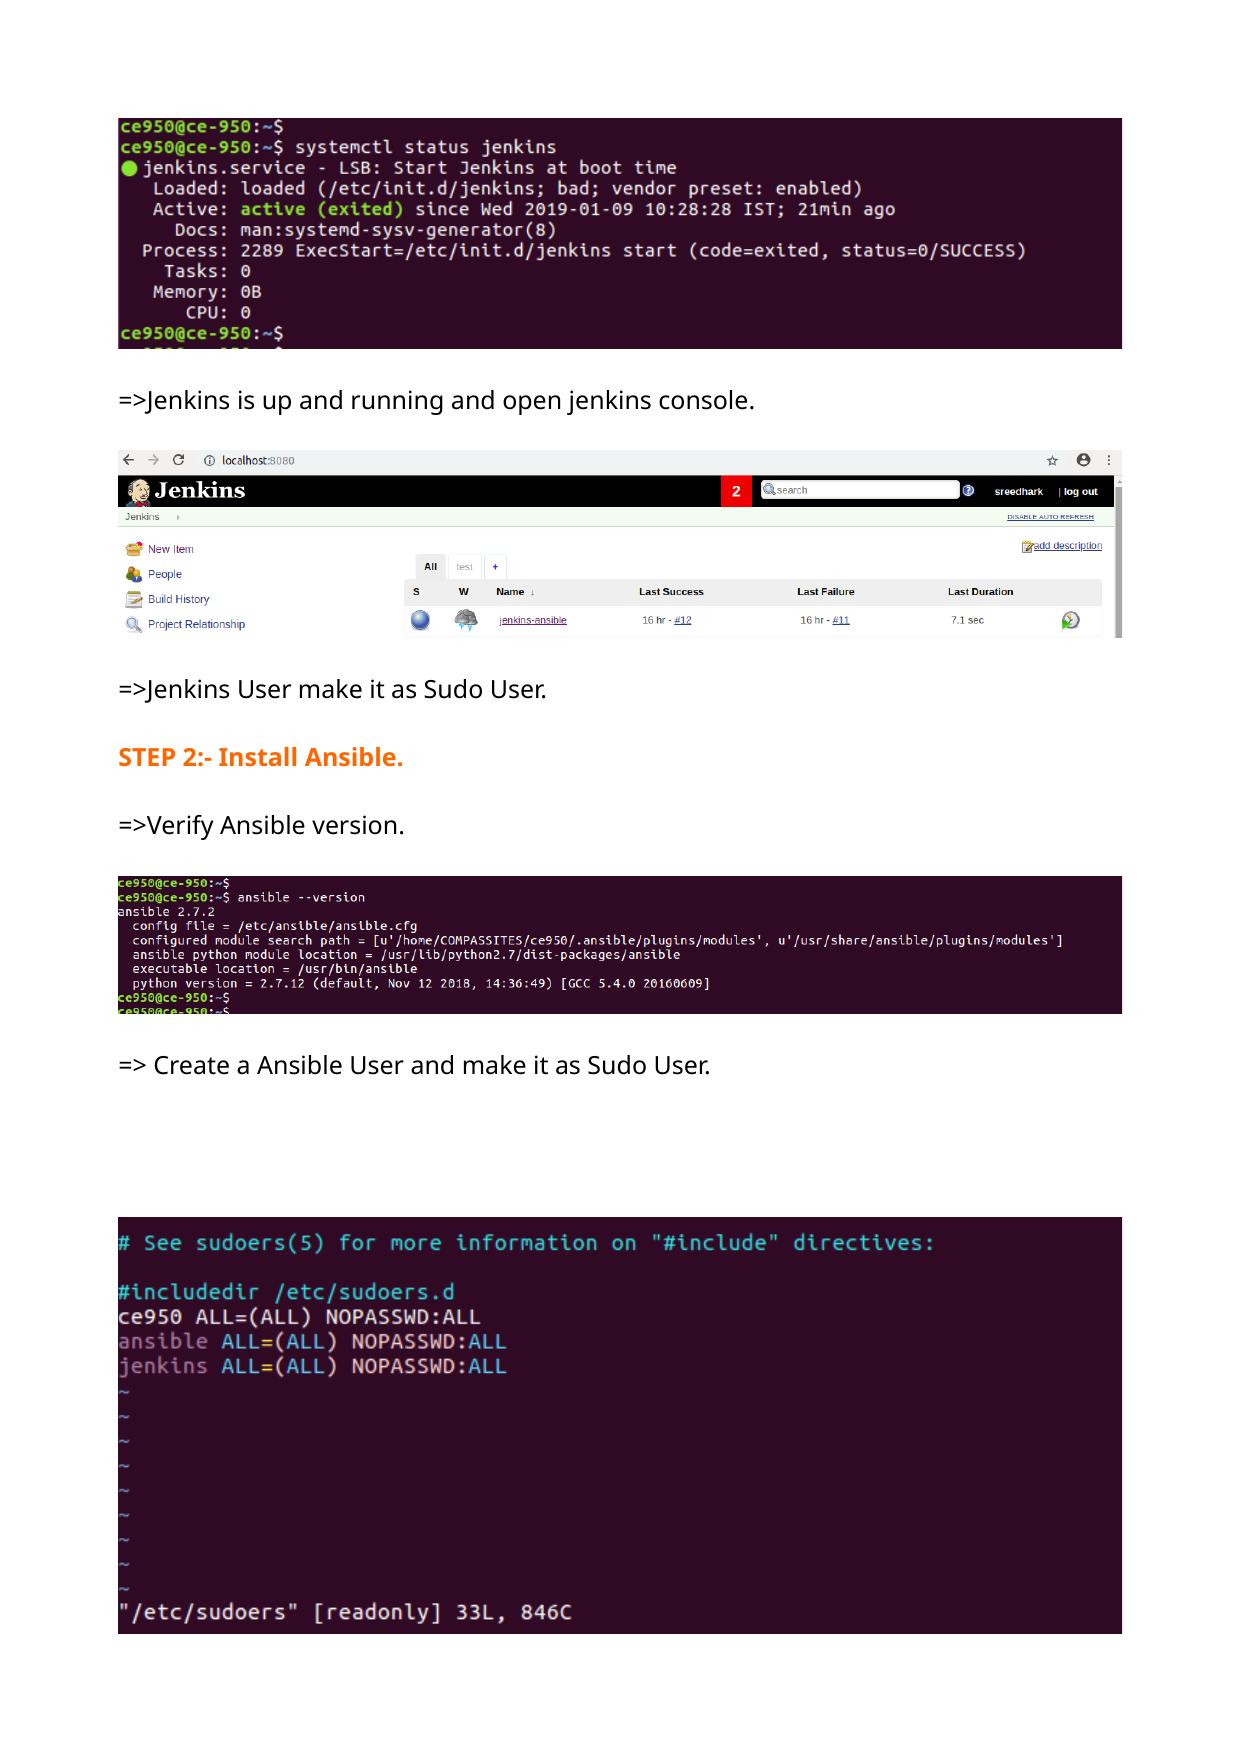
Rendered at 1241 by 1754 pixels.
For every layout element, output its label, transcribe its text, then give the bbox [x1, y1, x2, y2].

text => Create a Ansible User and make it as Sudo User. [118, 1047, 1122, 1081]
text =>Verify Ansible version. [118, 808, 1122, 842]
picture [118, 118, 1123, 349]
picture [118, 876, 1123, 1014]
text =>Jenkins User make it as Sudo User. [118, 672, 1122, 706]
text =>Jenkins is up and running and open jenkins console. [118, 382, 1122, 417]
text STEP 2:- Install Ansible. [118, 740, 1122, 774]
picture [118, 1217, 1123, 1634]
picture [118, 450, 1123, 638]
